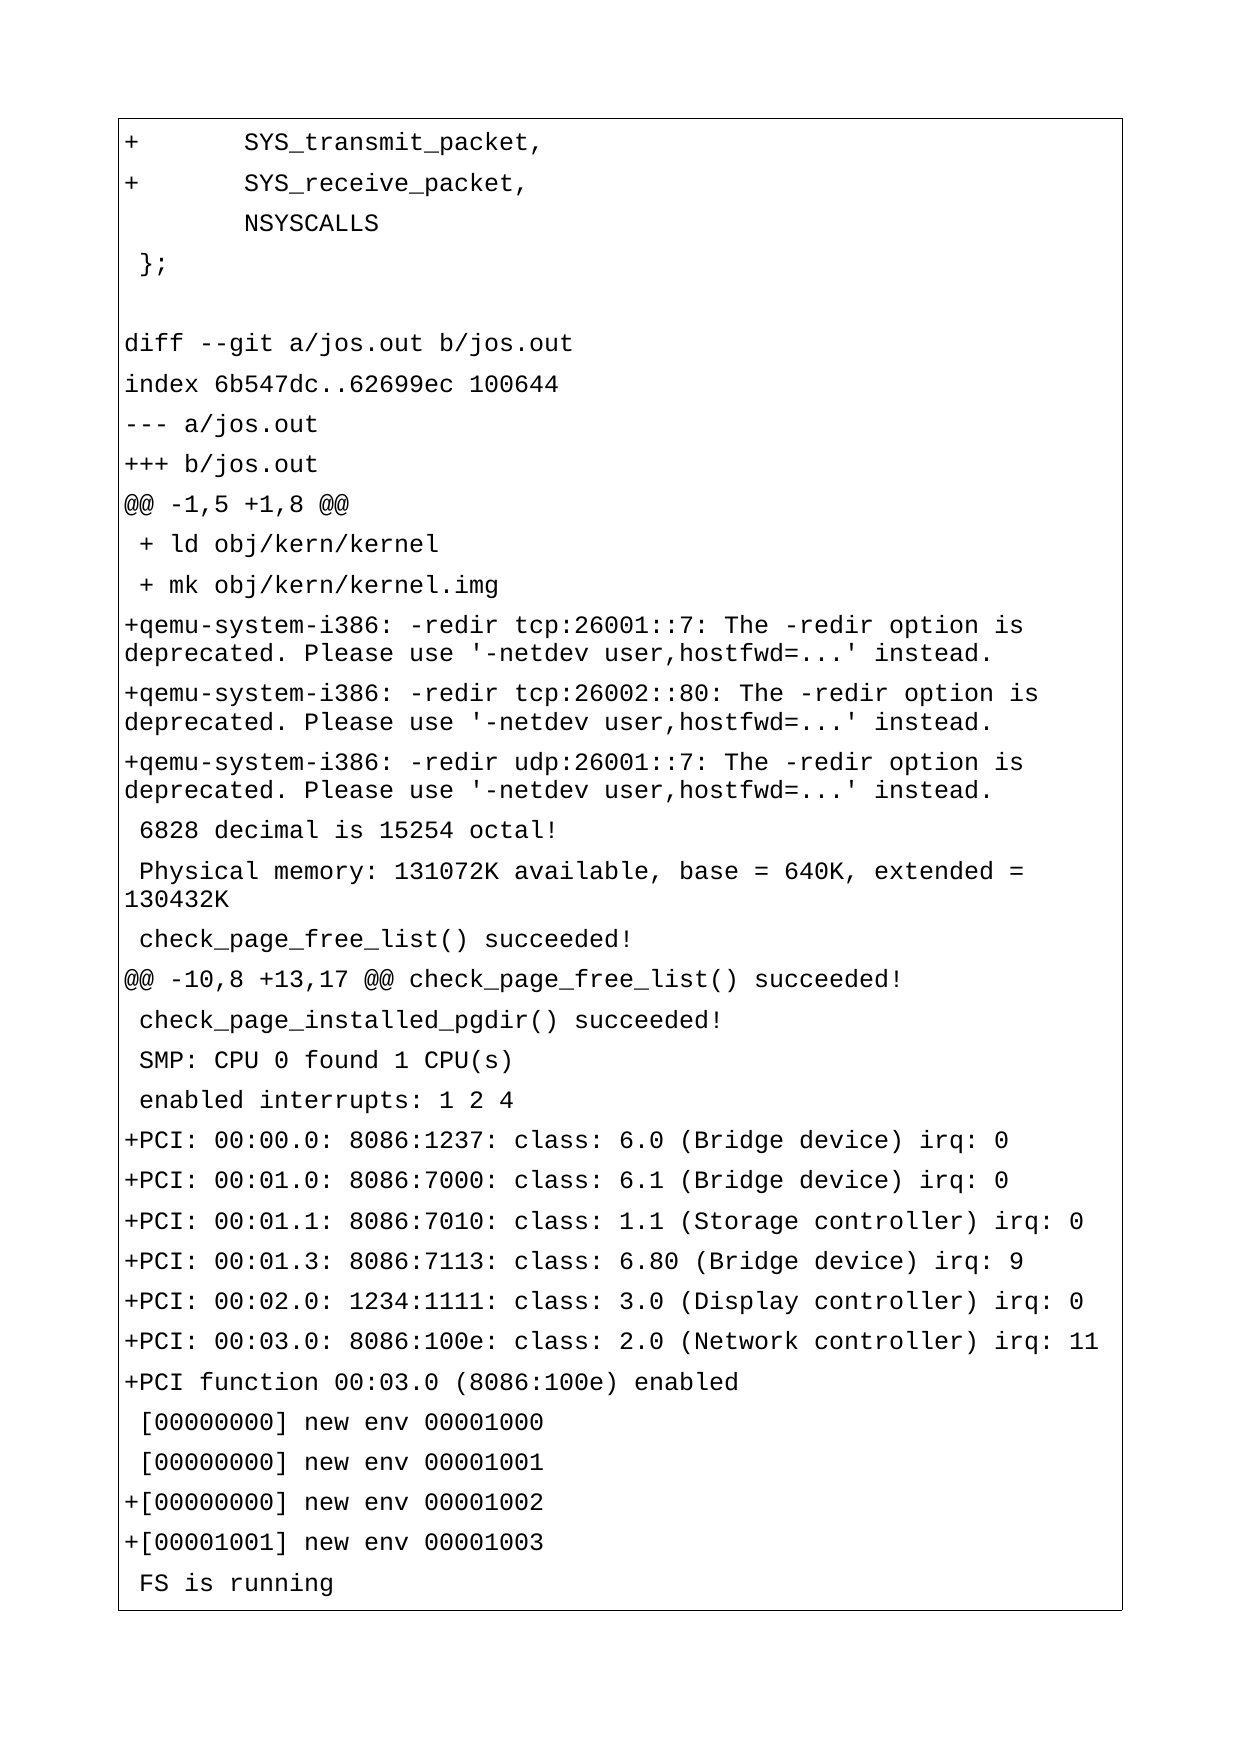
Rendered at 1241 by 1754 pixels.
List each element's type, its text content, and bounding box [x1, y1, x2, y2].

table_header + SYS_transmit_packet, + SYS_receive_packet, NSYSCALLS }; diff --git a/jos.out b/jos.out index 6b547dc..62699ec 100644 --- a/jos.out +++ b/jos.out @@ -1,5 +1,8 @@ + ld obj/kern/kernel + mk obj/kern/kernel.img +qemu-system-i386: -redir tcp:26001::7: The -redir option is deprecated. Please use '-netdev user,hostfwd=...' instead. +qemu-system-i386: -redir tcp:26002::80: The -redir option is deprecated. Please use '-netdev user,hostfwd=...' instead. +qemu-system-i386: -redir udp:26001::7: The -redir option is deprecated. Please use '-netdev user,hostfwd=...' instead. 6828 decimal is 15254 octal! Physical memory: 131072K available, base = 640K, extended = 130432K check_page_free_list() succeeded! @@ -10,8 +13,17 @@ check_page_free_list() succeeded! check_page_installed_pgdir() succeeded! SMP: CPU 0 found 1 CPU(s) enabled interrupts: 1 2 4 +PCI: 00:00.0: 8086:1237: class: 6.0 (Bridge device) irq: 0 +PCI: 00:01.0: 8086:7000: class: 6.1 (Bridge device) irq: 0 +PCI: 00:01.1: 8086:7010: class: 1.1 (Storage controller) irq: 0 +PCI: 00:01.3: 8086:7113: class: 6.80 (Bridge device) irq: 9 +PCI: 00:02.0: 1234:1111: class: 3.0 (Display controller) irq: 0 +PCI: 00:03.0: 8086:100e: class: 2.0 (Network controller) irq: 11 +PCI function 00:03.0 (8086:100e) enabled [00000000] new env 00001000 [00000000] new env 00001001 +[00000000] new env 00001002 +[00001001] new env 00001003 FS is running [119, 119, 1122, 1610]
